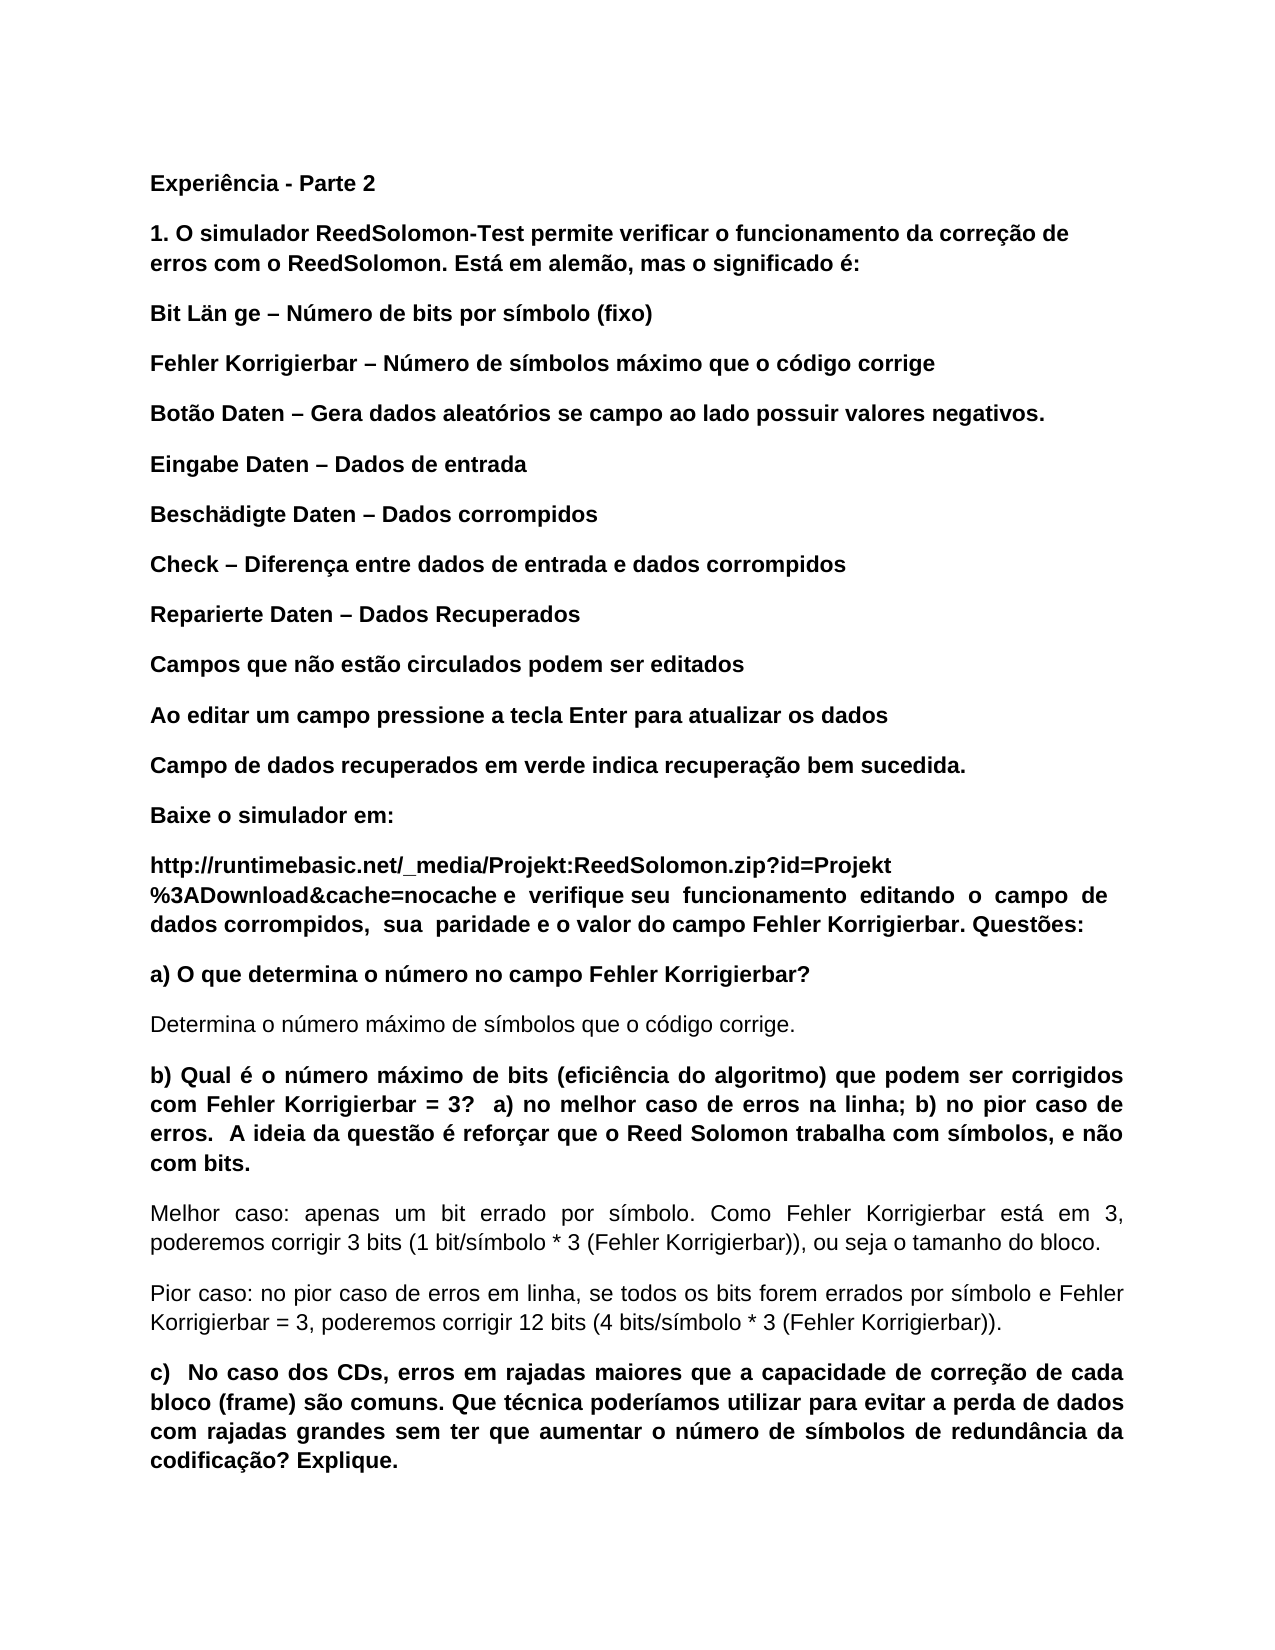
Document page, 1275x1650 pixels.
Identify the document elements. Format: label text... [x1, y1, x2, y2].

text Experiência - Parte 2 [150, 171, 1125, 196]
text Determina o número máximo de símbolos que o código corrige. [150, 1012, 1125, 1038]
text Campos que não estão circulados podem ser editados [150, 652, 1125, 678]
text b) Qual é o número máximo de bits (eficiência do algoritmo) que podem ser corrigidos com Fehler Korrigierbar = 3? a) no melhor caso de erros na linha; b) no pior caso de erros. A ideia da questão é reforçar que o Reed Solomon trabalha com símbolos, e não com bits. [150, 1062, 1125, 1176]
text Botão Daten – Gera dados aleatórios se campo ao lado possuir valores negativos. [150, 401, 1125, 427]
text Check – Diferença entre dados de entrada e dados corrompidos [150, 552, 1125, 577]
text Campo de dados recuperados em verde indica recuperação bem sucedida. [150, 752, 1125, 778]
text Melhor caso: apenas um bit errado por símbolo. Como Fehler Korrigierbar está em 3, poderemos corrigir 3 bits (1 bit/símbolo * 3 (Fehler Korrigierbar)), ou seja o tamanho do bloco. [150, 1201, 1125, 1256]
text http://runtimebasic.net/_media/Projekt:ReedSolomon.zip?id=Projekt%3ADownload&cache=nocache e verifique seu funcionamento editando o campo de dados corrompidos, sua paridade e o valor do campo Fehler Korrigierbar. Questões: [150, 853, 1125, 937]
text c) No caso dos CDs, erros em rajadas maiores que a capacidade de correção de cada bloco (frame) são comuns. Que técnica poderíamos utilizar para evitar a perda de dados com rajadas grandes sem ter que aumentar o número de símbolos de redundância da codificação? Explique. [150, 1360, 1125, 1473]
text Fehler Korrigierbar – Número de símbolos máximo que o código corrige [150, 351, 1125, 376]
text Reparierte Daten – Dados Recuperados [150, 602, 1125, 627]
text Ao editar um campo pressione a tecla Enter para atualizar os dados [150, 702, 1125, 728]
text 1. O simulador ReedSolomon-Test permite verificar o funcionamento da correção de erros com o ReedSolomon. Está em alemão, mas o significado é: [150, 221, 1125, 276]
text Baixe o simulador em: [150, 803, 1125, 828]
text Bit Län ge – Número de bits por símbolo (fixo) [150, 301, 1125, 326]
text a) O que determina o número no campo Fehler Korrigierbar? [150, 962, 1125, 987]
text Eingabe Daten – Dados de entrada [150, 451, 1125, 477]
text Beschädigte Daten – Dados corrompidos [150, 501, 1125, 527]
text Pior caso: no pior caso de erros em linha, se todos os bits forem errados por símbolo e Fehler Korrigierbar = 3, poderemos corrigir 12 bits (4 bits/símbolo * 3 (Fehler Korrigierbar)). [150, 1280, 1125, 1335]
